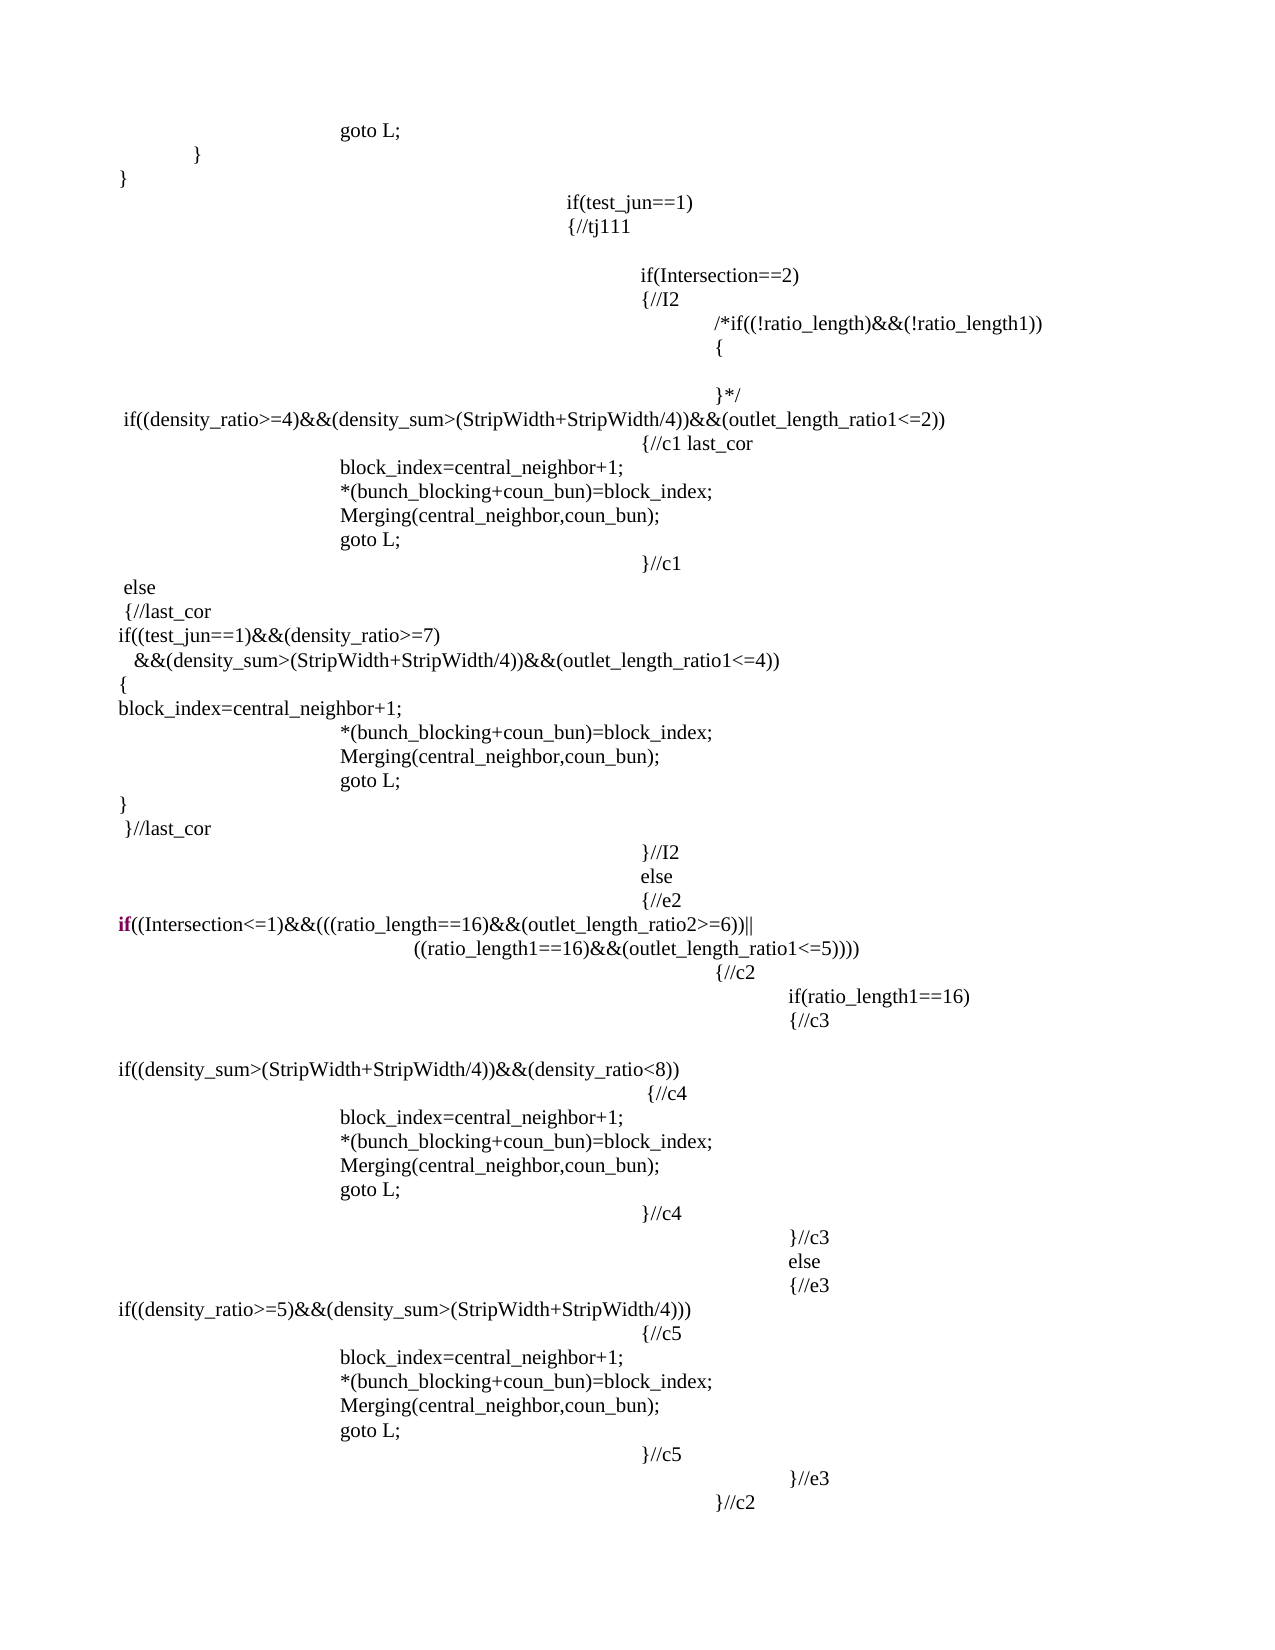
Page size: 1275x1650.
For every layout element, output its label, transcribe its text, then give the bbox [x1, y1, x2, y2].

text { [118, 672, 1157, 696]
text Merging(central_neighbor,coun_bun); [118, 503, 1157, 527]
text block_index=central_neighbor+1; [118, 696, 1157, 720]
text if((density_ratio>=5)&&(density_sum>(StripWidth+StripWidth/4))) [118, 1297, 1157, 1321]
text }//c2 [118, 1490, 1157, 1514]
text {//c5 [118, 1321, 1157, 1345]
text {//e2 [118, 888, 1157, 912]
text {//c4 [118, 1081, 1157, 1105]
text } [118, 792, 1157, 816]
text {//c1 last_cor [118, 431, 1157, 455]
text goto L; [118, 1177, 1157, 1201]
text {//c3 [118, 1008, 1157, 1032]
text }*/ [118, 383, 1157, 407]
text }//c3 [118, 1225, 1157, 1249]
text if(Intersection==2) [118, 262, 1157, 287]
text /*if((!ratio_length)&&(!ratio_length1)) [118, 311, 1157, 335]
text } [118, 166, 1157, 190]
text block_index=central_neighbor+1; [118, 455, 1157, 479]
text block_index=central_neighbor+1; [118, 1105, 1157, 1129]
text Merging(central_neighbor,coun_bun); [118, 744, 1157, 768]
text goto L; [118, 1417, 1157, 1442]
text }//c5 [118, 1442, 1157, 1466]
text {//c2 [118, 960, 1157, 984]
text }//c1 [118, 551, 1157, 575]
text *(bunch_blocking+coun_bun)=block_index; [118, 1129, 1157, 1153]
text Merging(central_neighbor,coun_bun); [118, 1153, 1157, 1177]
text {//e3 [118, 1273, 1157, 1297]
text goto L; [118, 768, 1157, 792]
text { [118, 335, 1157, 359]
text else [118, 1249, 1157, 1273]
text *(bunch_blocking+coun_bun)=block_index; [118, 720, 1157, 744]
text if((density_ratio>=4)&&(density_sum>(StripWidth+StripWidth/4))&&(outlet_length_ratio1<=2)) [118, 407, 1157, 431]
text }//last_cor [118, 816, 1157, 840]
text {//last_cor [118, 599, 1157, 623]
text else [118, 864, 1157, 888]
text ((ratio_length1==16)&&(outlet_length_ratio1<=5)))) [118, 936, 1157, 960]
text } [118, 142, 1157, 166]
text }//c4 [118, 1201, 1157, 1225]
text if((density_sum>(StripWidth+StripWidth/4))&&(density_ratio<8)) [118, 1032, 1157, 1081]
text if((Intersection<=1)&&(((ratio_length==16)&&(outlet_length_ratio2>=6))|| [118, 912, 1157, 936]
text else [118, 575, 1157, 599]
text }//I2 [118, 840, 1157, 864]
text *(bunch_blocking+coun_bun)=block_index; [118, 1369, 1157, 1393]
text if((test_jun==1)&&(density_ratio>=7) [118, 623, 1157, 647]
text if(test_jun==1) [118, 190, 1157, 214]
text *(bunch_blocking+coun_bun)=block_index; [118, 479, 1157, 503]
text {//tj111 [118, 214, 1157, 238]
text Merging(central_neighbor,coun_bun); [118, 1393, 1157, 1417]
text &&(density_sum>(StripWidth+StripWidth/4))&&(outlet_length_ratio1<=4)) [118, 647, 1157, 672]
text {//I2 [118, 287, 1157, 311]
text }//e3 [118, 1466, 1157, 1490]
text goto L; [118, 118, 1157, 142]
text goto L; [118, 527, 1157, 551]
text if(ratio_length1==16) [118, 984, 1157, 1008]
text block_index=central_neighbor+1; [118, 1345, 1157, 1369]
